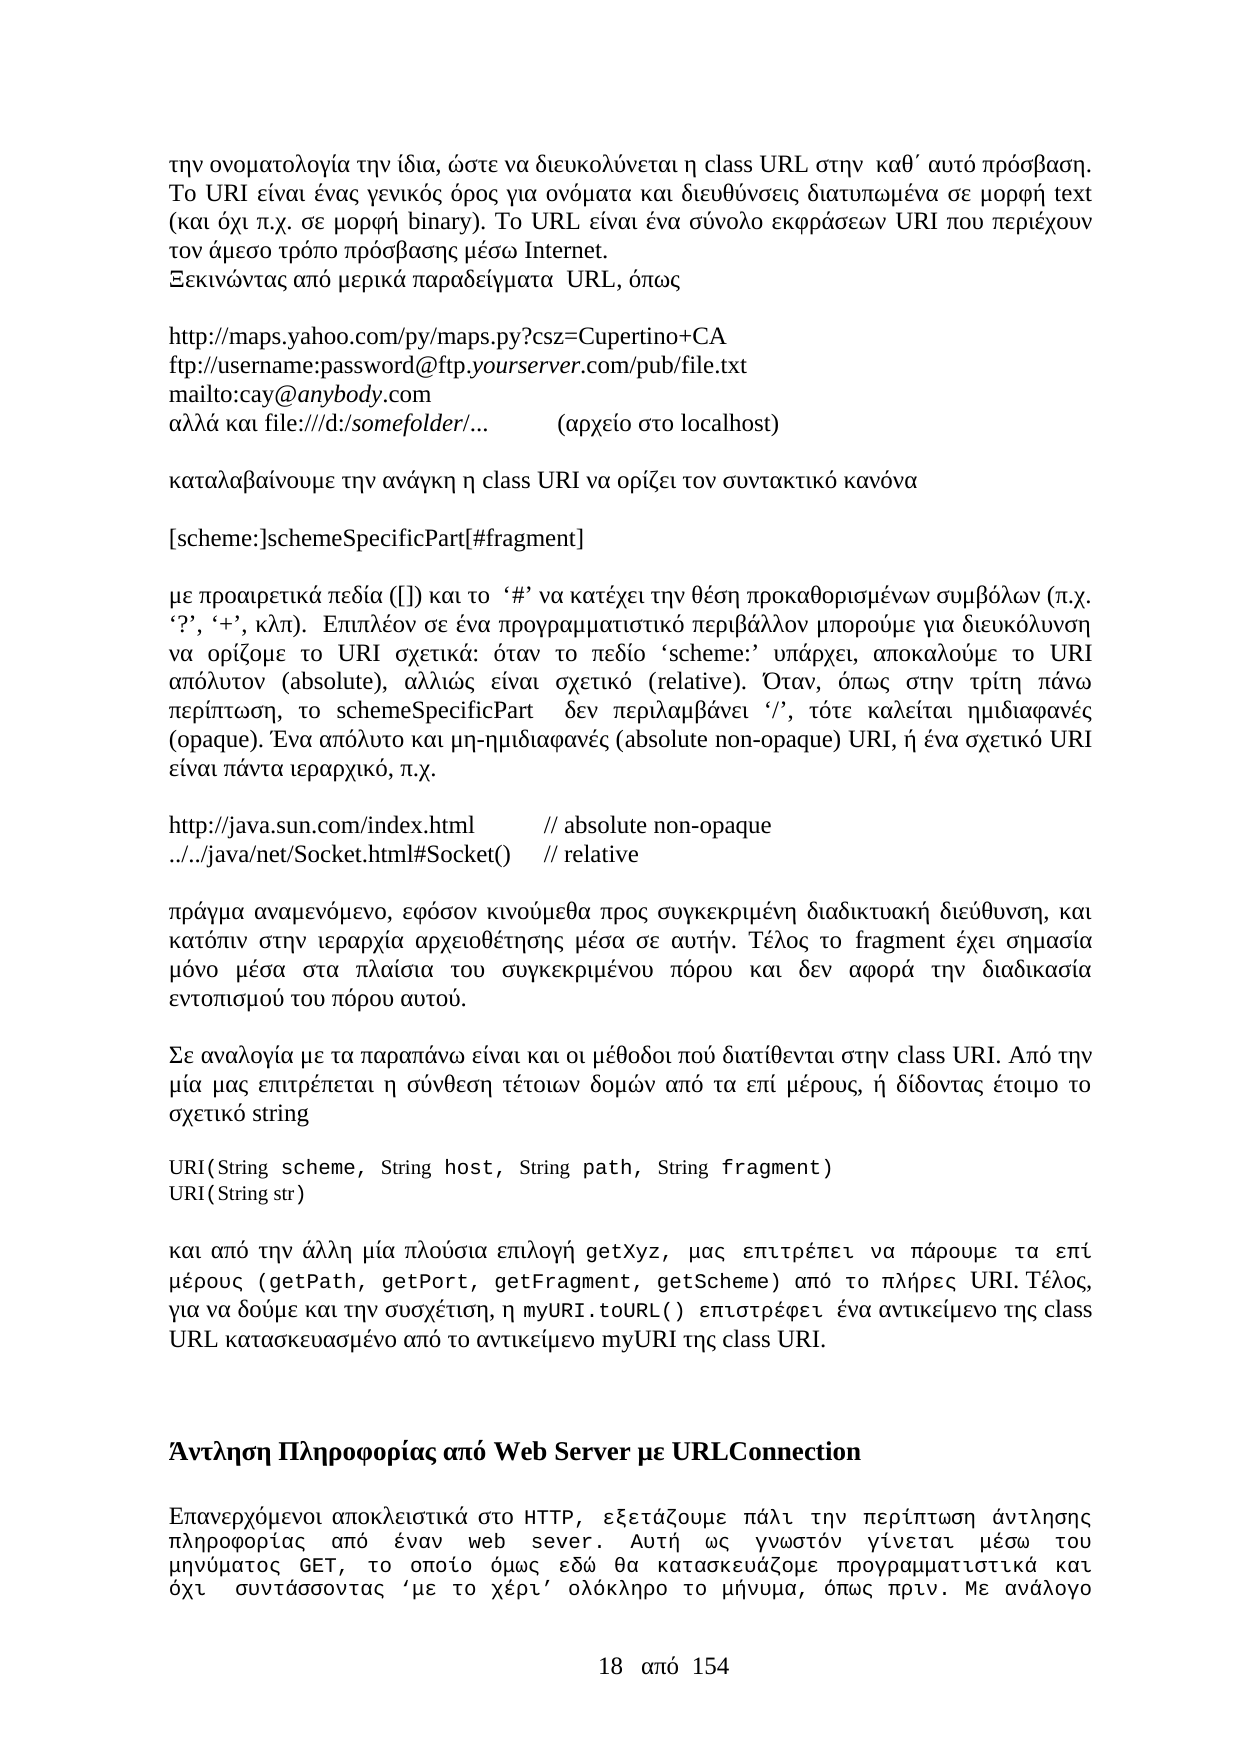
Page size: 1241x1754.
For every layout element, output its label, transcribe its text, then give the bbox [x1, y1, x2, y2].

text Σε αναλογία με τα παραπάνω είναι και οι μέθοδοι πού διατίθενται στην class URI. Από την μία μας επιτρέπεται η σύνθεση τέτοιων δομών από τα επί μέρους, ή δίδοντας έτοιμο το σχετικό string [169, 1040, 1092, 1126]
text με προαιρετικά πεδία ([]) και το ‘#’ να κατέχει την θέση προκαθορισμένων συμβόλων (π.χ. ‘?’, ‘+’, κλπ). Επιπλέον σε ένα προγραμματιστικό περιβάλλον μπορούμε για διευκόλυνση να ορίζομε το URI σχετικά: όταν το πεδίο ‘scheme:’ υπάρχει, αποκαλούμε το URI απόλυτον (absolute), αλλιώς είναι σχετικό (relative). Όταν, όπως στην τρίτη πάνω περίπτωση, το schemeSpecificPart δεν περιλαμβάνει ‘/’, τότε καλείται ημιδιαφανές (opaque). Ένα απόλυτο και μη-ημιδιαφανές (absolute non-opaque) URI, ή ένα σχετικό URI είναι πάντα ιεραρχικό, π.χ. [169, 580, 1092, 781]
text http://maps.yahoo.com/py/maps.py?csz=Cupertino+CA [169, 321, 1092, 350]
text ftp://username:password@ftp.yourserver.com/pub/file.txt [169, 350, 1092, 379]
text πράγμα αναμενόμενο, εφόσον κινούμεθα προς συγκεκριμένη διαδικτυακή διεύθυνση, και κατόπιν στην ιεραρχία αρχειοθέτησης μέσα σε αυτήν. Τέλος το fragment έχει σημασία μόνο μέσα στα πλαίσια του συγκεκριμένου πόρου και δεν αφορά την διαδικασία εντοπισμού του πόρου αυτού. [169, 896, 1092, 1011]
text Επανερχόμενοι αποκλειστικά στο HTTP, εξετάζουμε πάλι την περίπτωση άντλησης πληροφορίας από έναν web sever. Αυτή ως γνωστόν γίνεται μέσω του μηνύματος GET, το οποίο όμως εδώ θα κατασκευάζομε προγραμματιστικά και όχι συντάσσοντας ‘με το χέρι’ ολόκληρο το μήνυμα, όπως πριν. Με ανάλογο [169, 1501, 1092, 1602]
text mailto:cay@anybody.com [169, 379, 1092, 408]
text καταλαβαίνουμε την ανάγκη η class URI να ορίζει τον συντακτικό κανόνα [169, 465, 1092, 494]
text την ονοματολογία την ίδια, ώστε να διευκολύνεται η class URL στην καθ΄ αυτό πρόσβαση. To URI είναι ένας γενικός όρος για ονόματα και διευθύνσεις διατυπωμένα σε μορφή text (και όχι π.χ. σε μορφή binary). Το URL είναι ένα σύνολο εκφράσεων URI που περιέχουν τον άμεσο τρόπο πρόσβασης μέσω Internet. [169, 149, 1092, 264]
text Ξεκινώντας από μερικά παραδείγματα URL, όπως [169, 264, 1092, 293]
text και από την άλλη μία πλούσια επιλογή getXyz, μας επιτρέπει να πάρουμε τα επί μέρους (getPath, getPort, getFragment, getScheme) από το πλήρες URI. Τέλος, για να δούμε και την συσχέτιση, η myURI.toURL() επιστρέφει ένα αντικείμενο της class URL κατασκευασμένο από το αντικείμενο myURI της class URI. [169, 1235, 1092, 1353]
subtitle Άντληση Πληροφορίας από Web Server με URLConnection [169, 1435, 1092, 1466]
text URI(String str) [169, 1181, 1092, 1207]
text ../../java/net/Socket.html#Socket() // relative [169, 839, 1092, 868]
text URI(String scheme, String host, String path, String fragment) [169, 1155, 1092, 1181]
text http://java.sun.com/index.html // absolute non-opaque [169, 810, 1092, 839]
text αλλά και file:///d:/somefolder/... (αρχείο στο localhost) [169, 408, 1092, 436]
text [scheme:]schemeSpecificPart[#fragment] [169, 523, 1092, 551]
